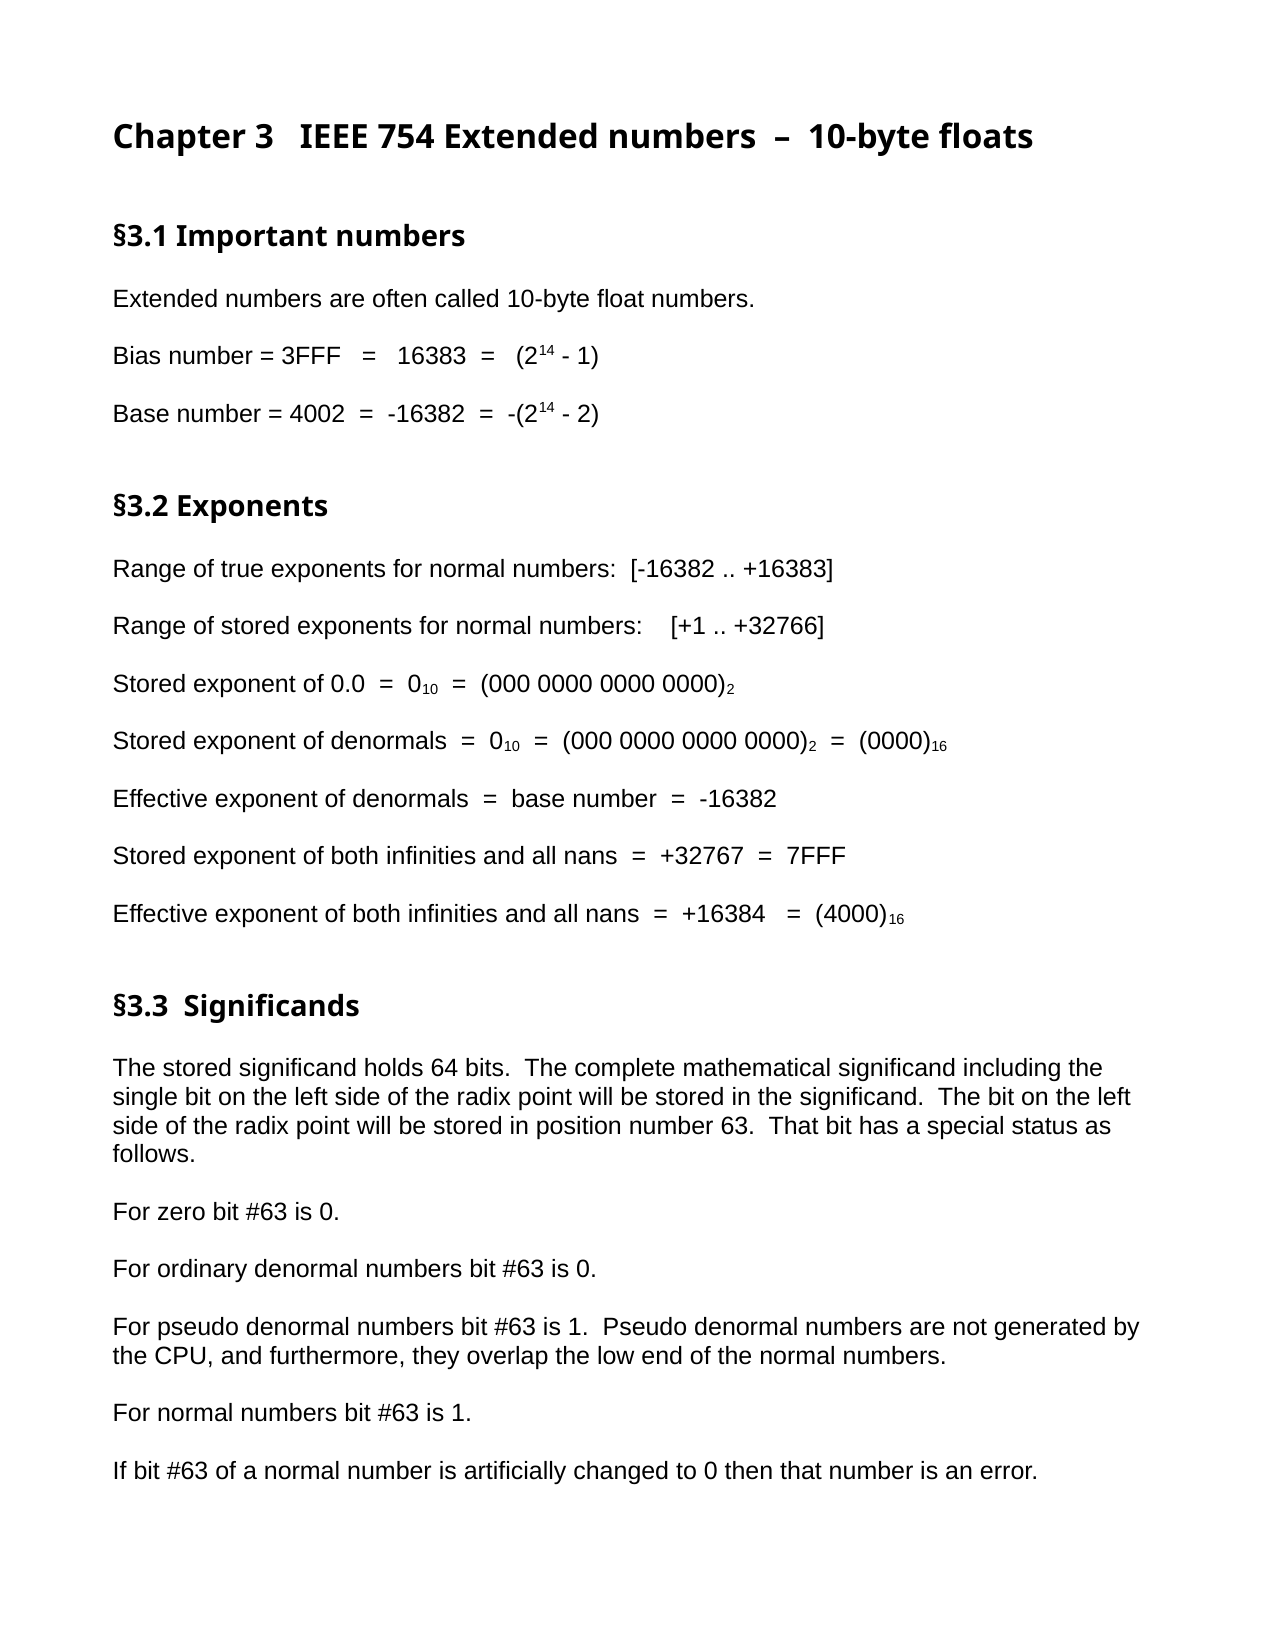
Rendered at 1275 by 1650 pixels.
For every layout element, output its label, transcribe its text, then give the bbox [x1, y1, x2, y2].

text Stored exponent of denormals = 010 = (000 0000 0000 0000)2 = (0000)16 [112, 726, 1162, 755]
text §3.1 Important numbers [112, 215, 1162, 255]
text For pseudo denormal numbers bit #63 is 1. Pseudo denormal numbers are not generated by the CPU, and furthermore, they overlap the low end of the normal numbers. [112, 1312, 1162, 1369]
text §3.2 Exponents [112, 485, 1162, 525]
text §3.3 Significands [112, 985, 1162, 1024]
text Bias number = 3FFF = 16383 = (214 - 1) [112, 341, 1162, 370]
text Chapter 3 IEEE 754 Extended numbers – 10-byte floats [112, 112, 1162, 158]
text Range of true exponents for normal numbers: [-16382 .. +16383] [112, 553, 1162, 582]
text The stored significand holds 64 bits. The complete mathematical significand including the single bit on the left side of the radix point will be stored in the significand. The bit on the left side of the radix point will be stored in position number 63. That bit has a special status as follows. [112, 1053, 1162, 1168]
text Base number = 4002 = -16382 = -(214 - 2) [112, 399, 1162, 428]
text For ordinary denormal numbers bit #63 is 0. [112, 1254, 1162, 1283]
text Effective exponent of denormals = base number = -16382 [112, 783, 1162, 812]
text Range of stored exponents for normal numbers: [+1 .. +32766] [112, 611, 1162, 640]
text For zero bit #63 is 0. [112, 1197, 1162, 1226]
text Stored exponent of 0.0 = 010 = (000 0000 0000 0000)2 [112, 668, 1162, 697]
text Effective exponent of both infinities and all nans = +16384 = (4000)16 [112, 898, 1162, 927]
text If bit #63 of a normal number is artificially changed to 0 then that number is an error. [112, 1456, 1162, 1484]
text For normal numbers bit #63 is 1. [112, 1398, 1162, 1427]
text Stored exponent of both infinities and all nans = +32767 = 7FFF [112, 841, 1162, 870]
text Extended numbers are often called 10-byte float numbers. [112, 284, 1162, 313]
